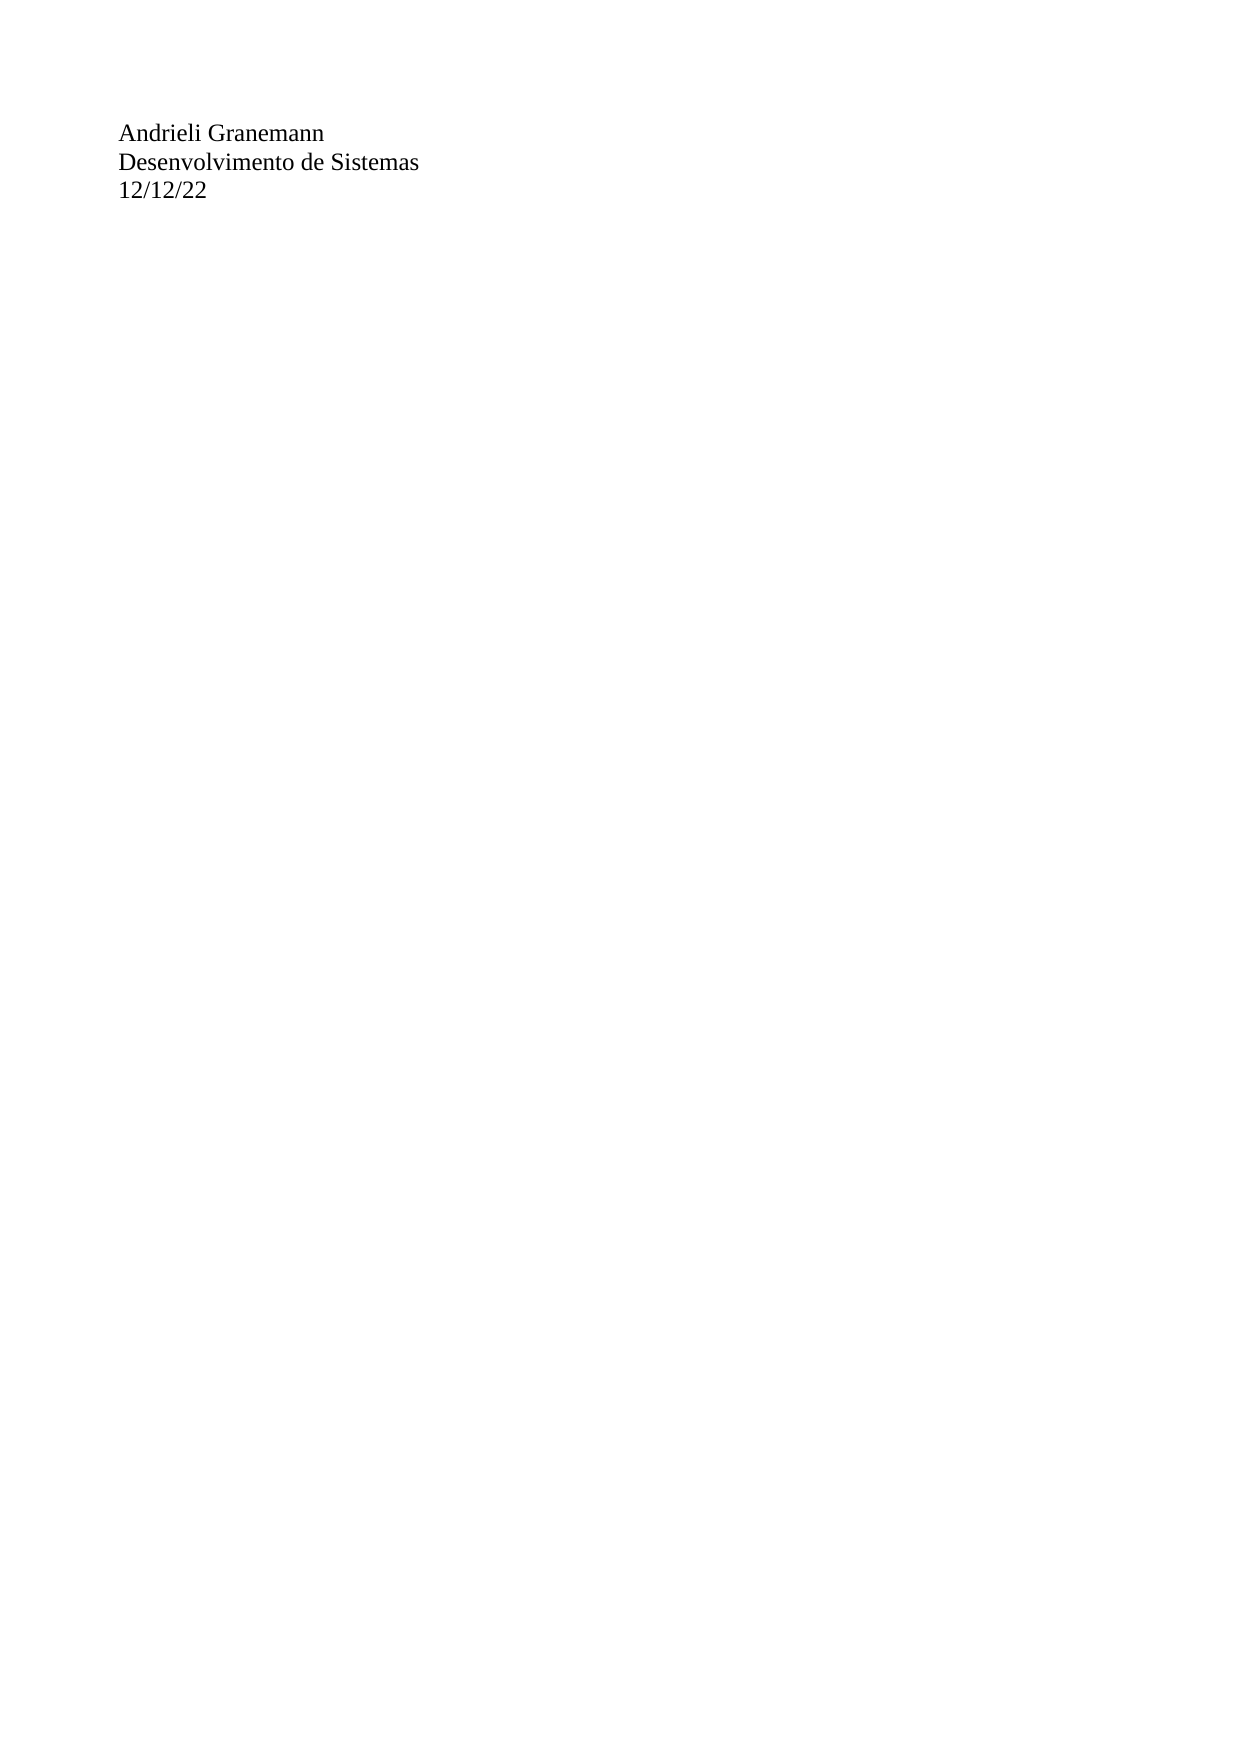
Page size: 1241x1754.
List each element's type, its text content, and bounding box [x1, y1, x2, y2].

text 12/12/22 [118, 176, 1122, 204]
text Andrieli Granemann [118, 118, 1122, 147]
text Desenvolvimento de Sistemas [118, 147, 1122, 176]
